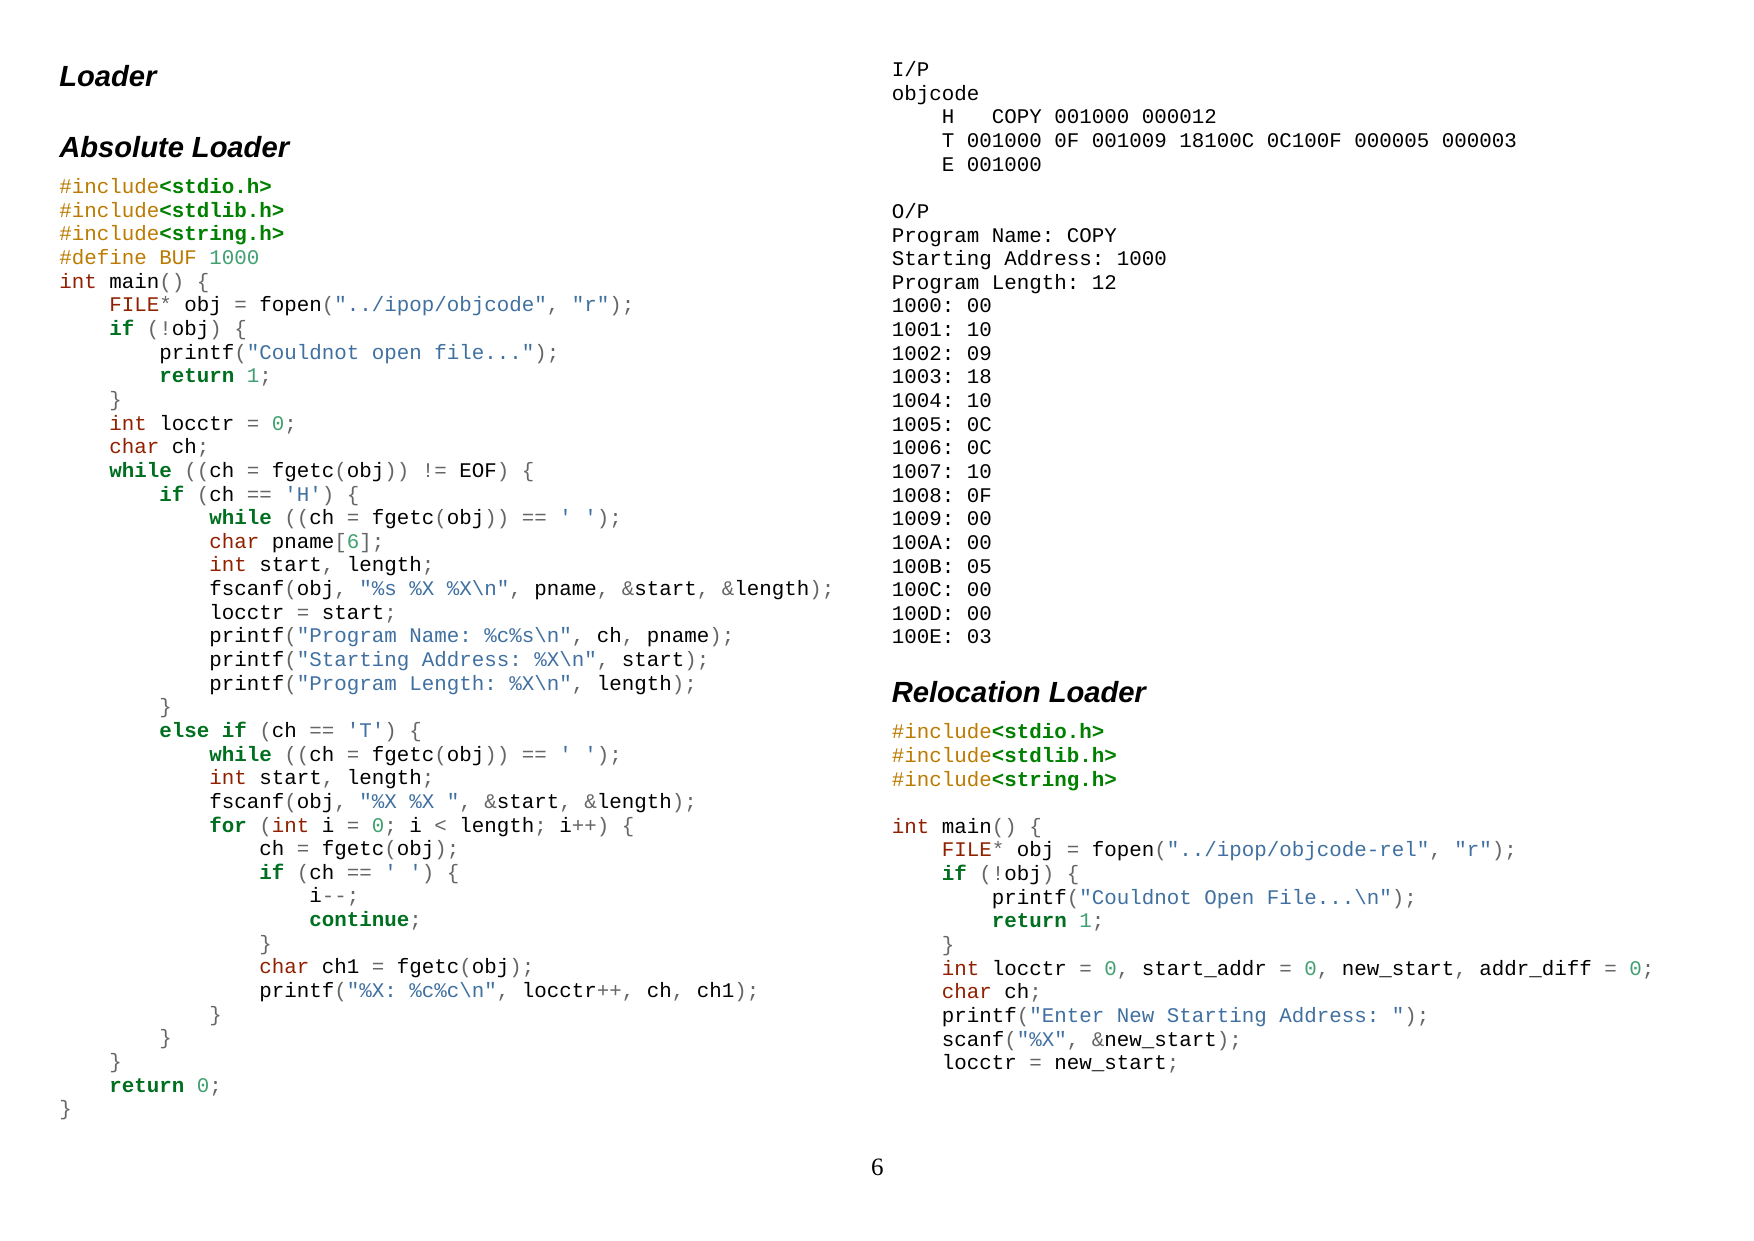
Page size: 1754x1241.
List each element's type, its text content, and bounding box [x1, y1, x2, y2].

text FILE* obj = fopen("../ipop/objcode-rel", "r"); [892, 839, 1695, 863]
text #include<stdlib.h> [59, 200, 862, 223]
text } [892, 934, 1695, 958]
text T 001000 0F 001009 18100C 0C100F 000005 000003 [892, 130, 1695, 154]
text return 0; [59, 1075, 862, 1098]
text Program Name: COPY [892, 224, 1695, 248]
text int main() { [892, 816, 1695, 839]
text char pname[6]; [59, 531, 862, 554]
text 100B: 05 [892, 556, 1695, 579]
text for (int i = 0; i < length; i++) { [59, 814, 862, 838]
text ch = fgetc(obj); [59, 838, 862, 862]
text printf("Starting Address: %X\n", start); [59, 649, 862, 673]
text #define BUF 1000 [59, 247, 862, 271]
text fscanf(obj, "%X %X ", &start, &length); [59, 791, 862, 814]
subtitle Absolute Loader [59, 130, 862, 164]
text while ((ch = fgetc(obj)) == ' '); [59, 744, 862, 767]
text 1003: 18 [892, 366, 1695, 390]
text continue; [59, 909, 862, 933]
text #include<stdlib.h> [892, 745, 1695, 768]
text while ((ch = fgetc(obj)) != EOF) { [59, 460, 862, 483]
text locctr = new_start; [892, 1052, 1695, 1076]
text } [59, 1027, 862, 1051]
text if (!obj) { [59, 318, 862, 342]
text } [59, 1004, 862, 1027]
text } [59, 1098, 862, 1122]
text } [59, 696, 862, 720]
text 1000: 00 [892, 296, 1695, 319]
text printf("Couldnot open file..."); [59, 342, 862, 365]
text int start, length; [59, 767, 862, 791]
text char ch; [59, 436, 862, 460]
text #include<string.h> [892, 768, 1695, 792]
text int locctr = 0, start_addr = 0, new_start, addr_diff = 0; [892, 958, 1695, 981]
text if (ch == 'H') { [59, 483, 862, 507]
text 100D: 00 [892, 603, 1695, 627]
text i--; [59, 886, 862, 909]
text 1001: 10 [892, 319, 1695, 343]
text } [59, 1051, 862, 1075]
text #include<stdio.h> [892, 721, 1695, 745]
text FILE* obj = fopen("../ipop/objcode", "r"); [59, 294, 862, 318]
text char ch; [892, 981, 1695, 1005]
text Starting Address: 1000 [892, 248, 1695, 272]
text while ((ch = fgetc(obj)) == ' '); [59, 507, 862, 531]
text scanf("%X", &new_start); [892, 1029, 1695, 1052]
text printf("Enter New Starting Address: "); [892, 1005, 1695, 1029]
text 100C: 00 [892, 579, 1695, 603]
text #include<stdio.h> [59, 176, 862, 200]
text 1006: 0C [892, 437, 1695, 461]
text return 1; [59, 365, 862, 389]
text H COPY 001000 000012 [892, 106, 1695, 130]
text 1009: 00 [892, 508, 1695, 532]
text int main() { [59, 271, 862, 294]
text else if (ch == 'T') { [59, 720, 862, 744]
text printf("Couldnot Open File...\n"); [892, 887, 1695, 910]
text #include<string.h> [59, 223, 862, 247]
text char ch1 = fgetc(obj); [59, 956, 862, 980]
text 1005: 0C [892, 414, 1695, 437]
text 100E: 03 [892, 627, 1695, 650]
text printf("Program Length: %X\n", length); [59, 673, 862, 696]
text 1004: 10 [892, 390, 1695, 414]
text if (!obj) { [892, 863, 1695, 887]
subtitle Relocation Loader [892, 675, 1695, 709]
text } [59, 933, 862, 956]
text if (ch == ' ') { [59, 862, 862, 886]
text objcode [892, 83, 1695, 106]
text E 001000 [892, 154, 1695, 177]
text 1002: 09 [892, 343, 1695, 366]
text Program Length: 12 [892, 272, 1695, 296]
text 1007: 10 [892, 461, 1695, 485]
text 1008: 0F [892, 485, 1695, 508]
text printf("%X: %c%c\n", locctr++, ch, ch1); [59, 980, 862, 1004]
subtitle Loader [59, 59, 862, 93]
text 100A: 00 [892, 532, 1695, 556]
text return 1; [892, 910, 1695, 934]
text } [59, 389, 862, 413]
text printf("Program Name: %c%s\n", ch, pname); [59, 625, 862, 649]
text locctr = start; [59, 602, 862, 625]
text I/P [892, 59, 1695, 83]
text fscanf(obj, "%s %X %X\n", pname, &start, &length); [59, 578, 862, 602]
text int start, length; [59, 554, 862, 578]
text O/P [892, 201, 1695, 224]
text int locctr = 0; [59, 413, 862, 436]
